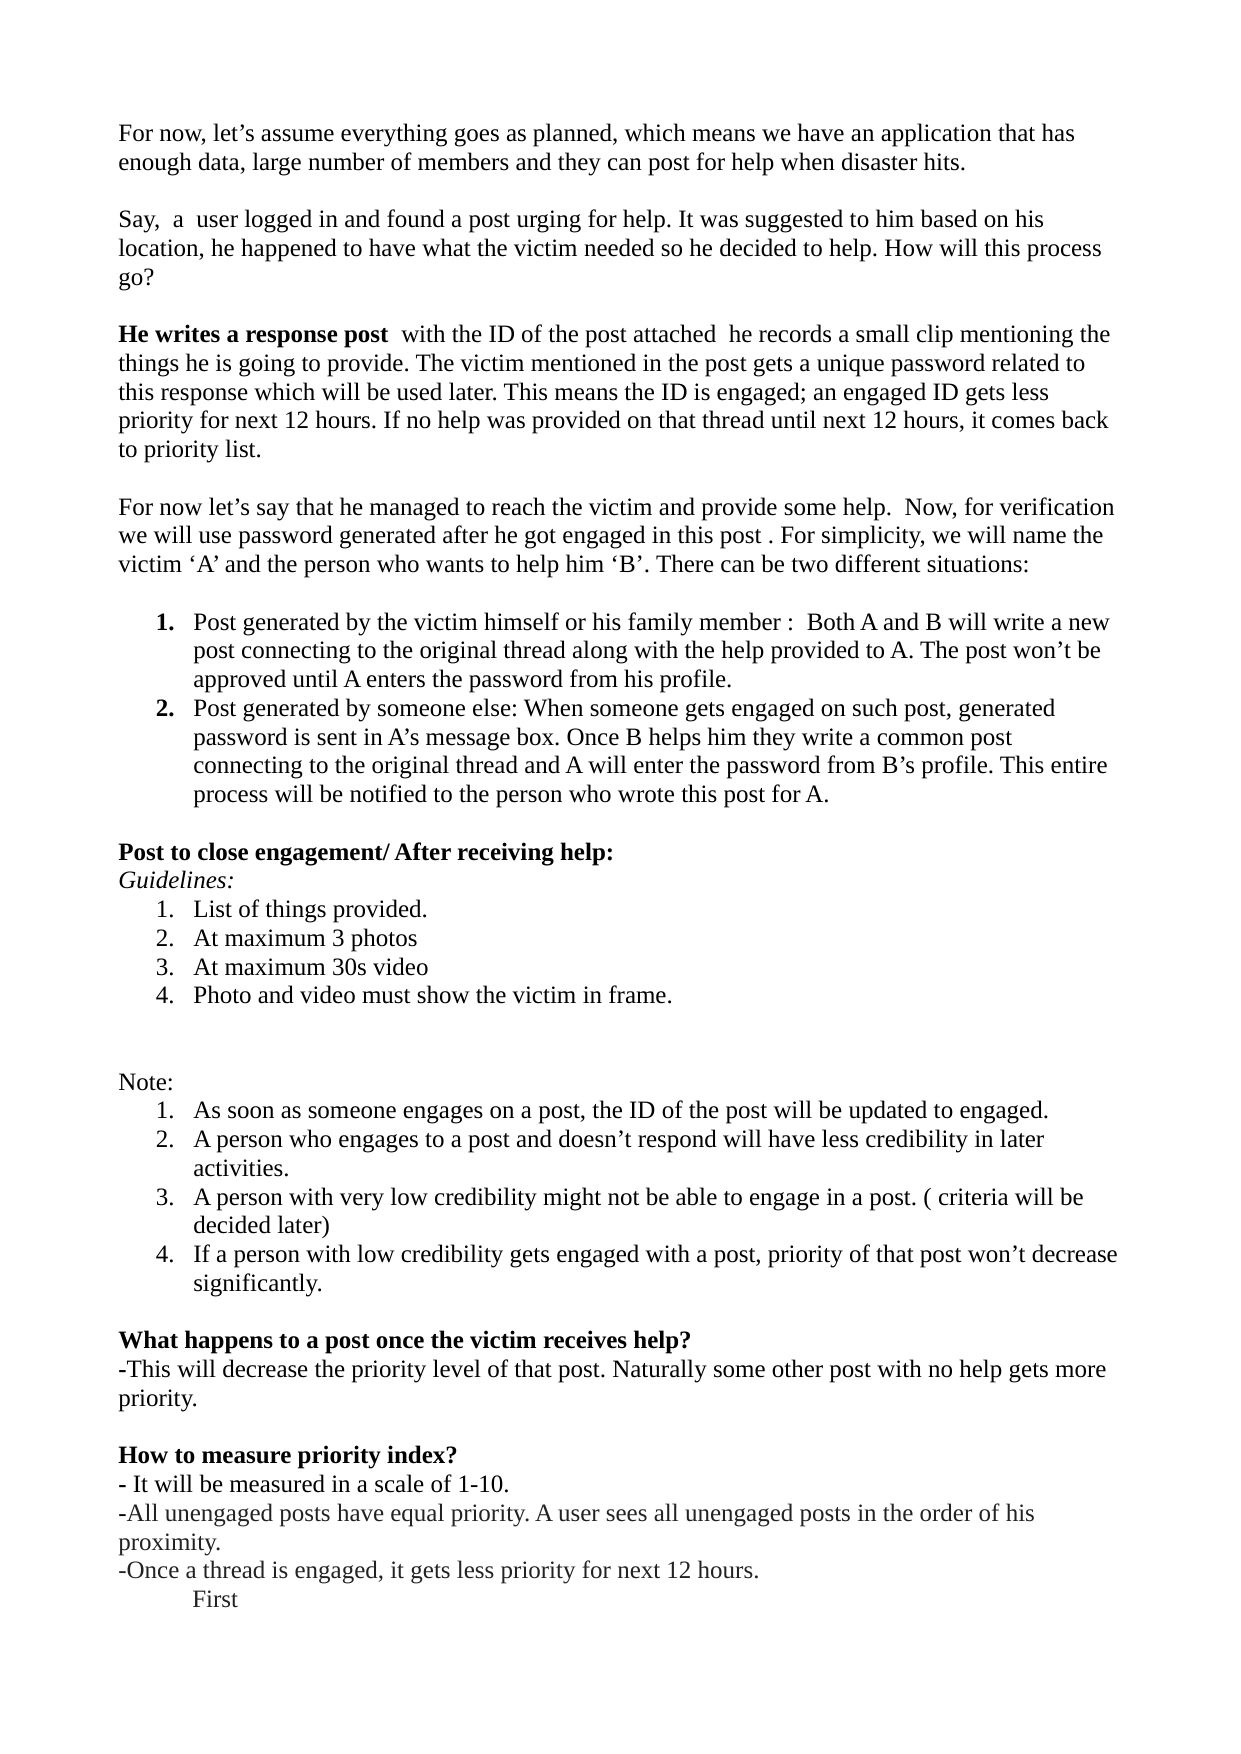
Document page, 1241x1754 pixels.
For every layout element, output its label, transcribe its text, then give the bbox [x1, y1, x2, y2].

text What happens to a post once the victim receives help? [118, 1326, 1122, 1354]
text - It will be measured in a scale of 1-10. [118, 1469, 1122, 1498]
text Guidelines: [118, 866, 1122, 894]
text -All unengaged posts have equal priority. A user sees all unengaged posts in the order of his proximity. [118, 1498, 1122, 1556]
list Photo and video must show the victim in frame. [156, 981, 1122, 1009]
list Post generated by someone else: When someone gets engaged on such post, generated password is sent in A’s message box. Once B helps him they write a common post connecting to the original thread and A will enter the password from B’s profile. This entire process will be notified to the person who wrote this post for A. [156, 693, 1122, 808]
list A person who engages to a post and doesn’t respond will have less credibility in later activities. [156, 1124, 1122, 1182]
list Post generated by the victim himself or his family member : Both A and B will write a new post connecting to the original thread along with the help provided to A. The post won’t be approved until A enters the password from his profile. [156, 607, 1122, 693]
text Note: [118, 1067, 1122, 1096]
text First [118, 1584, 1122, 1613]
text For now, let’s assume everything goes as planned, which means we have an application that has enough data, large number of members and they can post for help when disaster hits. [118, 118, 1122, 176]
text -This will decrease the priority level of that post. Naturally some other post with no help gets more priority. [118, 1354, 1122, 1412]
text Say, a user logged in and found a post urging for help. It was suggested to him based on his location, he happened to have what the victim needed so he decided to help. How will this process go? [118, 204, 1122, 291]
text For now let’s say that he managed to reach the victim and provide some help. Now, for verification we will use password generated after he got engaged in this post . For simplicity, we will name the victim ‘A’ and the person who wants to help him ‘B’. There can be two different situations: [118, 492, 1122, 578]
list As soon as someone engages on a post, the ID of the post will be updated to engaged. [156, 1096, 1122, 1124]
list List of things provided. [156, 894, 1122, 923]
text Post to close engagement/ After receiving help: [118, 837, 1122, 866]
list At maximum 30s video [156, 952, 1122, 981]
text -Once a thread is engaged, it gets less priority for next 12 hours. [118, 1556, 1122, 1584]
text He writes a response post with the ID of the post attached he records a small clip mentioning the things he is going to provide. The victim mentioned in the post gets a unique password related to this response which will be used later. This means the ID is engaged; an engaged ID gets less priority for next 12 hours. If no help was provided on that thread until next 12 hours, it comes back to priority list. [118, 319, 1122, 463]
list A person with very low credibility might not be able to engage in a post. ( criteria will be decided later) [156, 1182, 1122, 1239]
text How to measure priority index? [118, 1441, 1122, 1469]
list At maximum 3 photos [156, 923, 1122, 952]
list If a person with low credibility gets engaged with a post, priority of that post won’t decrease significantly. [156, 1239, 1122, 1297]
